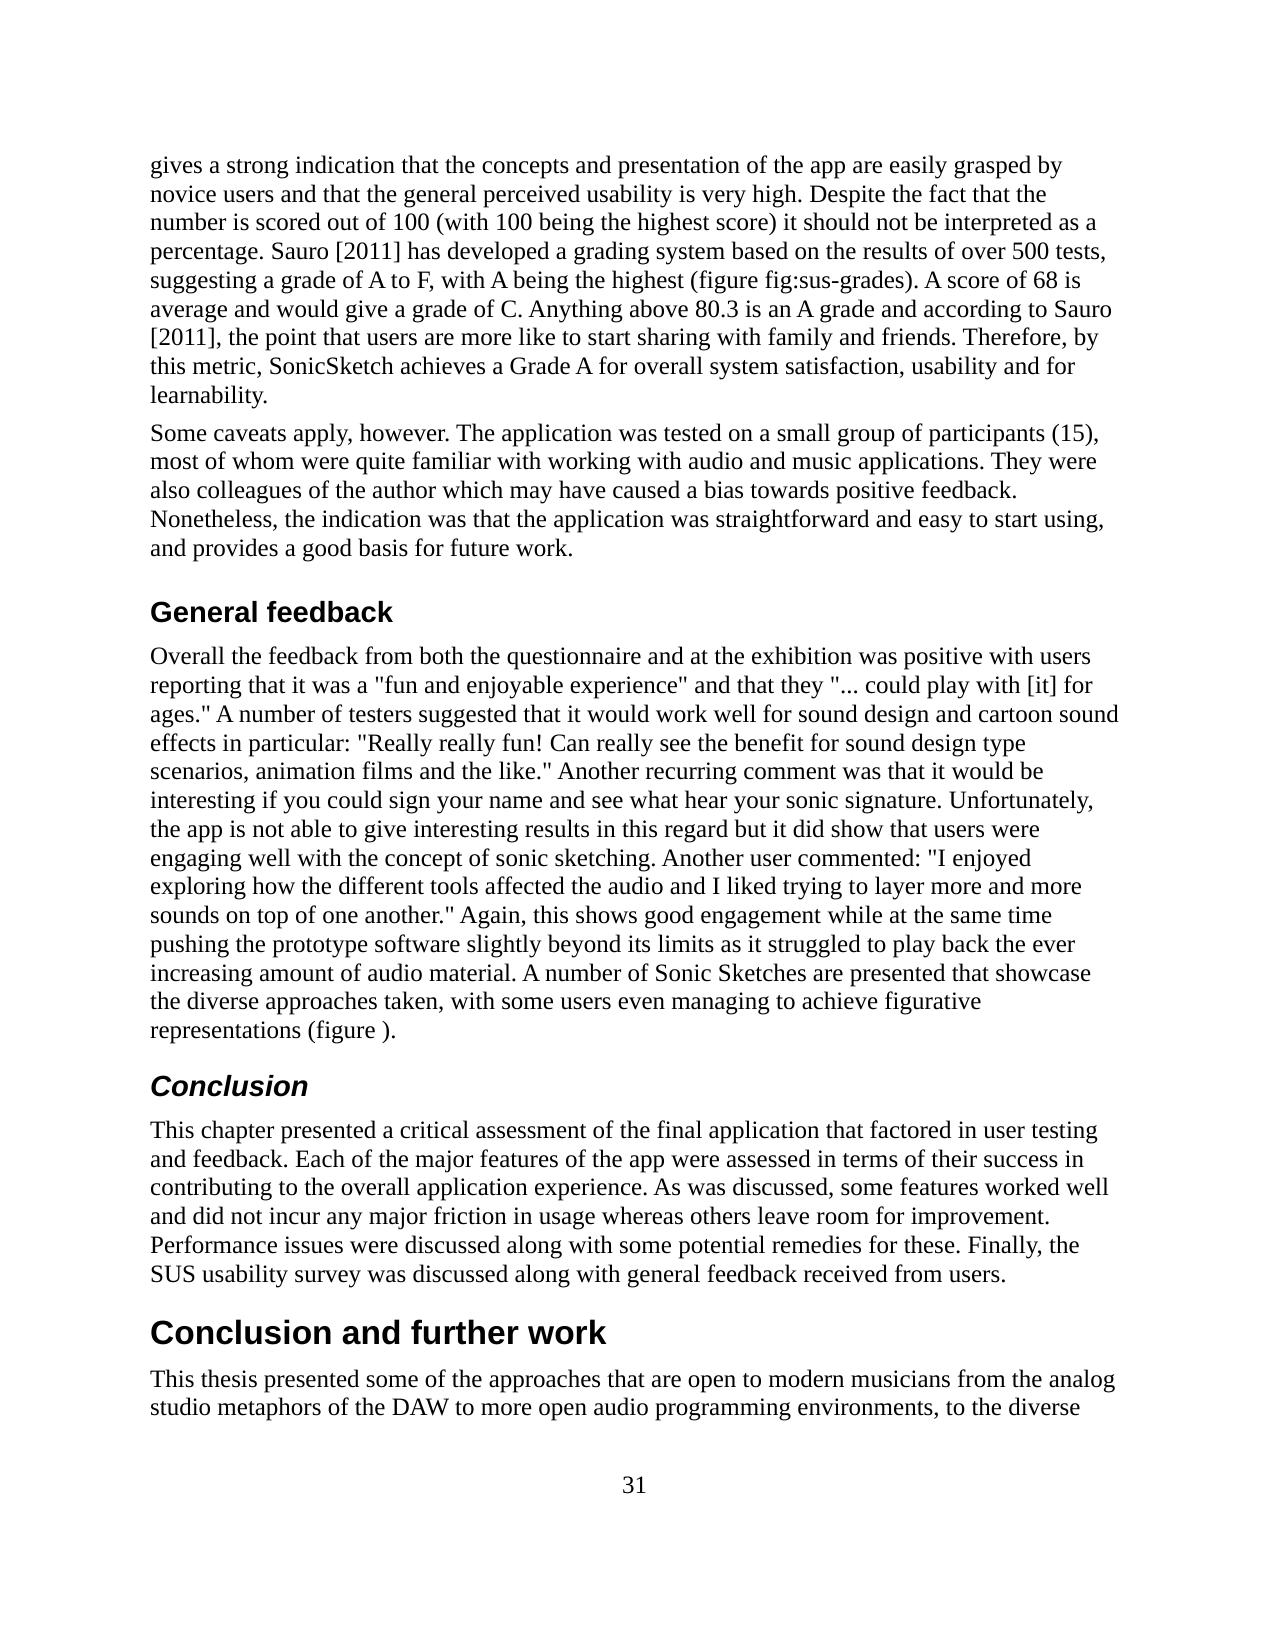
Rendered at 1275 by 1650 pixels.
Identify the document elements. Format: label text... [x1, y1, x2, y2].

text gives a strong indication that the concepts and presentation of the app are easily grasped by novice users and that the general perceived usability is very high. Despite the fact that the number is scored out of 100 (with 100 being the highest score) it should not be interpreted as a percentage. Sauro [2011] has developed a grading system based on the results of over 500 tests, suggesting a grade of A to F, with A being the highest (figure fig:sus-grades). A score of 68 is average and would give a grade of C. Anything above 80.3 is an A grade and according to Sauro [2011], the point that users are more like to start sharing with family and friends. Therefore, by this metric, SonicSketch achieves a Grade A for overall system satisfaction, usability and for learnability. [150, 150, 1125, 409]
text Some caveats apply, however. The application was tested on a small group of participants (15), most of whom were quite familiar with working with audio and music applications. They were also colleagues of the author which may have caused a bias towards positive feedback. Nonetheless, the indication was that the application was straightforward and easy to start using, and provides a good basis for future work. [150, 418, 1125, 561]
subtitle Conclusion [150, 1069, 1125, 1102]
subtitle General feedback [150, 595, 1125, 629]
subtitle Conclusion and further work [150, 1312, 1125, 1351]
text This chapter presented a critical assessment of the final application that factored in user testing and feedback. Each of the major features of the app were assessed in terms of their success in contributing to the overall application experience. As was discussed, some features worked well and did not incur any major friction in usage whereas others leave room for improvement. Performance issues were discussed along with some potential remedies for these. Finally, the SUS usability survey was discussed along with general feedback received from users. [150, 1115, 1125, 1287]
text This thesis presented some of the approaches that are open to modern musicians from the analog studio metaphors of the DAW to more open audio programming environments, to the diverse [150, 1364, 1125, 1421]
text Overall the feedback from both the questionnaire and at the exhibition was positive with users reporting that it was a "fun and enjoyable experience" and that they "... could play with [it] for ages." A number of testers suggested that it would work well for sound design and cartoon sound effects in particular: "Really really fun! Can really see the benefit for sound design type scenarios, animation films and the like." Another recurring comment was that it would be interesting if you could sign your name and see what hear your sonic signature. Unfortunately, the app is not able to give interesting results in this regard but it did show that users were engaging well with the concept of sonic sketching. Another user commented: "I enjoyed exploring how the different tools affected the audio and I liked trying to layer more and more sounds on top of one another." Again, this shows good engagement while at the same time pushing the prototype software slightly beyond its limits as it struggled to play back the ever increasing amount of audio material. A number of Sonic Sketches are presented that showcase the diverse approaches taken, with some users even managing to achieve figurative representations (figure ). [150, 641, 1125, 1044]
